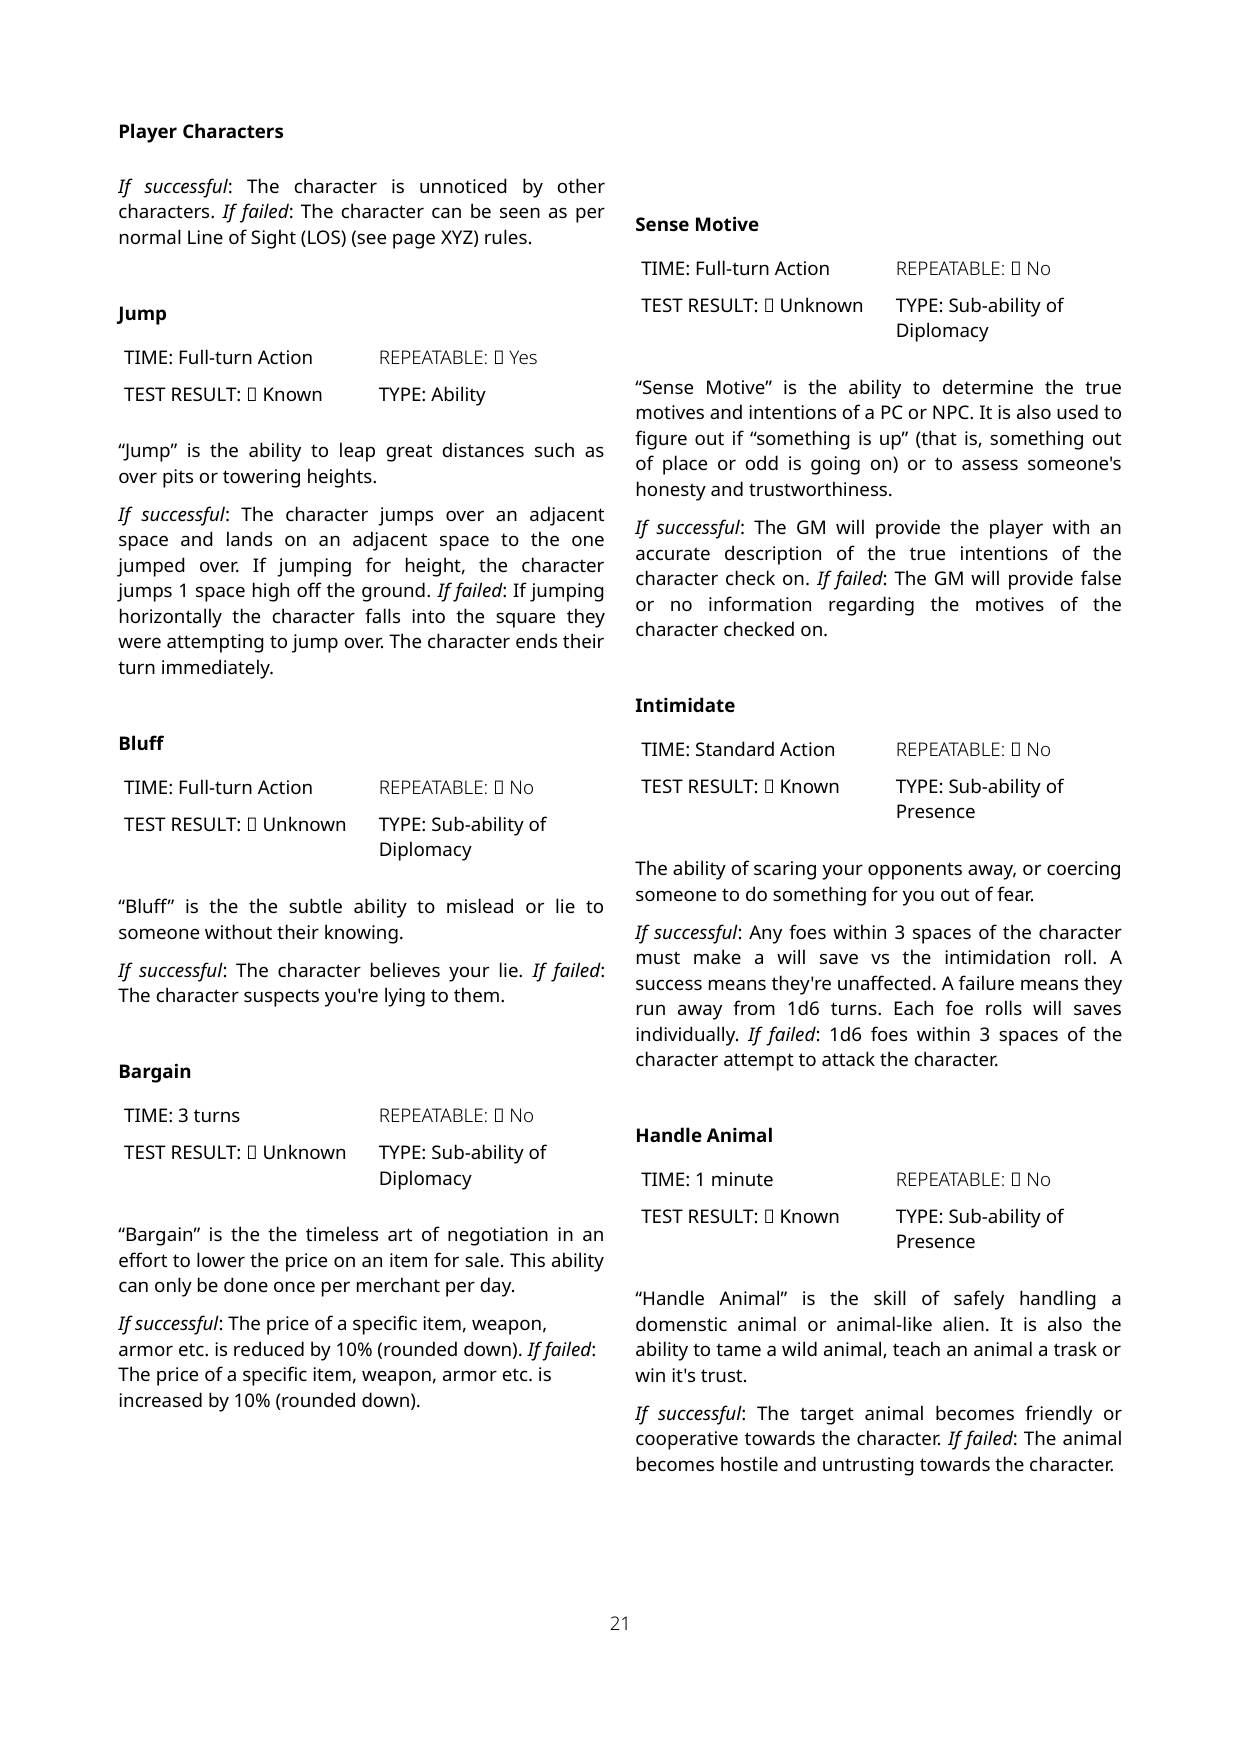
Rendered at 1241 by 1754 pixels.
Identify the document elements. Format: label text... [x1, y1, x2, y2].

table_cell TYPE: Sub-ability of Diplomacy [373, 805, 606, 868]
text “Bargain” is the the timeless art of negotiation in an effort to lower the price on an item for sale. This ability can only be done once per merchant per day. [118, 1196, 605, 1298]
text If successful: Any foes within 3 spaces of the character must make a will save vs the intimidation roll. A success means they're unaffected. A failure means they run away from 1d6 turns. Each foe rolls will saves individually. If failed: 1d6 foes within 3 spaces of the character attempt to attack the character. [635, 919, 1122, 1072]
text “Handle Animal” is the skill of safely handling a domenstic animal or animal-like alien. It is also the ability to tame a wild animal, teach an animal a trask or win it's trust. [635, 1260, 1122, 1388]
text If successful: The character is unnoticed by other characters. If failed: The character can be seen as per normal Line of Sight (LOS) (see page XYZ) rules. [118, 173, 605, 250]
text “Sense Motive” is the ability to determine the true motives and intentions of a PC or NPC. It is also used to figure out if “something is up” (that is, something out of place or odd is going on) or to assess someone's honesty and trustworthiness. [635, 349, 1122, 502]
table_header TIME: Full-turn Action [118, 769, 373, 805]
table_header REPEATABLE:  No [890, 730, 1123, 767]
table_cell TEST RESULT:  Known [635, 768, 890, 830]
table_cell TEST RESULT:  Unknown [118, 805, 373, 868]
table_cell TYPE: Sub-ability of Diplomacy [373, 1134, 606, 1196]
text If successful: The character believes your lie. If failed: The character suspects you're lying to them. [118, 957, 605, 1008]
table_cell TEST RESULT:  Unknown [635, 286, 890, 349]
table_cell TYPE: Sub-ability of Diplomacy [890, 286, 1123, 349]
table_header REPEATABLE:  No [890, 1161, 1123, 1198]
text Jump [118, 300, 605, 326]
table_cell TYPE: Ability [373, 375, 606, 412]
text If successful: The target animal becomes friendly or cooperative towards the character. If failed: The animal becomes hostile and untrusting towards the character. [635, 1400, 1122, 1477]
table_header REPEATABLE:  No [373, 1097, 606, 1133]
table_header REPEATABLE:  No [890, 249, 1123, 286]
text Sense Motive [635, 211, 1122, 237]
table_header TIME: 3 turns [118, 1097, 373, 1133]
table_cell TEST RESULT:  Known [118, 375, 373, 412]
table_cell TEST RESULT:  Unknown [118, 1134, 373, 1196]
text Handle Animal [635, 1123, 1122, 1148]
text Bluff [118, 730, 605, 756]
table_header TIME: Full-turn Action [118, 338, 373, 375]
text “Bluff” is the the subtle ability to mislead or lie to someone without their knowing. [118, 868, 605, 944]
text If successful: The character jumps over an adjacent space and lands on an adjacent space to the one jumped over. If jumping for height, the character jumps 1 space high off the ground. If failed: If jumping horizontally the character falls into the square they were attempting to jump over. The character ends their turn immediately. [118, 501, 605, 680]
table_header REPEATABLE:  Yes [373, 338, 606, 375]
text If successful: The price of a specific item, weapon, armor etc. is reduced by 10% (rounded down). If failed: The price of a specific item, weapon, armor etc. is increased by 10% (rounded down). [118, 1311, 605, 1413]
table_cell TYPE: Sub-ability of Presence [890, 768, 1123, 830]
text “Jump” is the ability to leap great distances such as over pits or towering heights. [118, 412, 605, 489]
text Bargain [118, 1058, 605, 1084]
table_header TIME: 1 minute [635, 1161, 890, 1198]
table_header REPEATABLE:  No [373, 769, 606, 805]
table_cell TYPE: Sub-ability of Presence [890, 1198, 1123, 1260]
text Intimidate [635, 692, 1122, 718]
text The ability of scaring your opponents away, or coercing someone to do something for you out of fear. [635, 830, 1122, 906]
table_header TIME: Full-turn Action [635, 249, 890, 286]
text If successful: The GM will provide the player with an accurate description of the true intentions of the character check on. If failed: The GM will provide false or no information regarding the motives of the character checked on. [635, 514, 1122, 642]
table_cell TEST RESULT:  Known [635, 1198, 890, 1260]
table_header TIME: Standard Action [635, 730, 890, 767]
